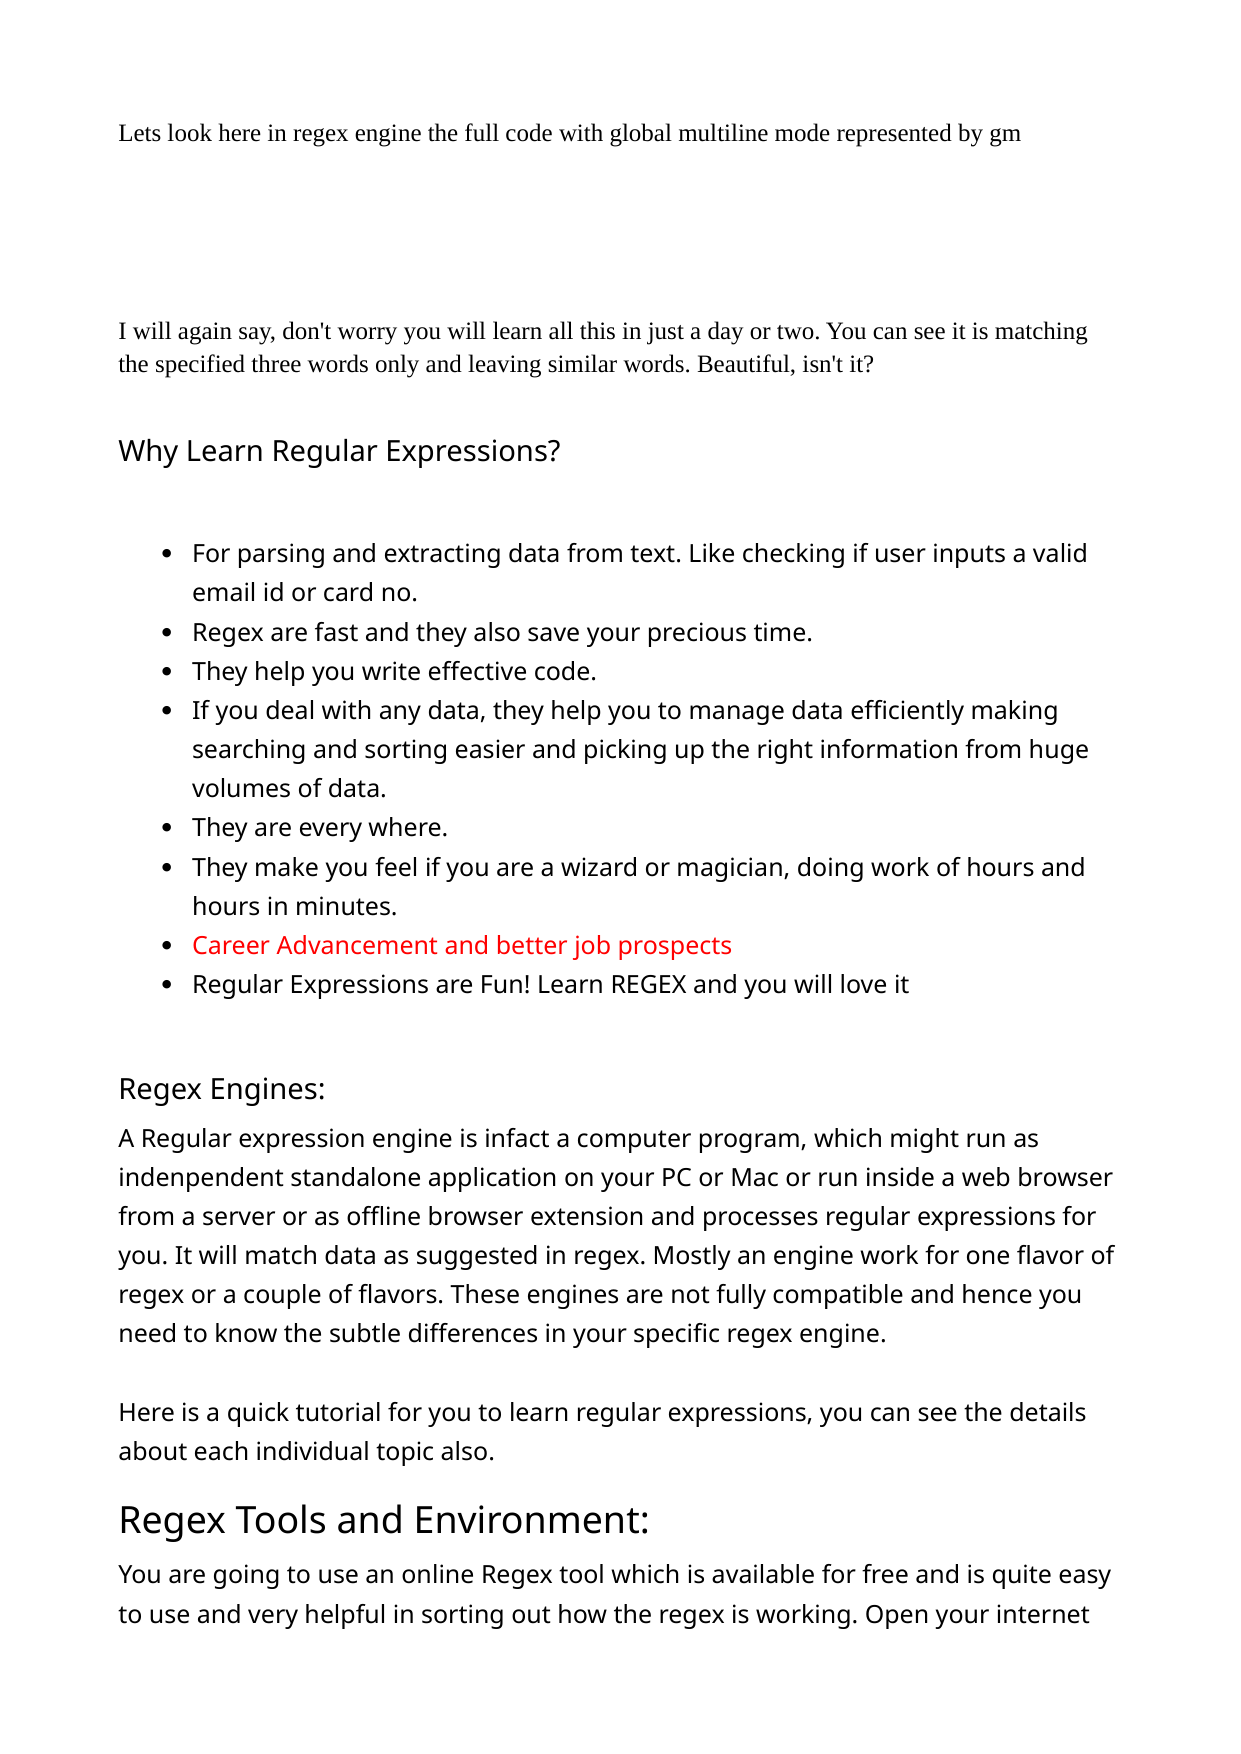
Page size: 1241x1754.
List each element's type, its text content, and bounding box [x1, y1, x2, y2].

text Lets look here in regex engine the full code with global multiline mode represented by gm I will again say, don't worry you will learn all this in just a day or two. You can see it is matching the specified three words only and leaving similar words. Beautiful, isn't it? [118, 118, 1122, 411]
list Career Advancement and better job prospects [162, 927, 1122, 962]
list They make you feel if you are a wizard or magician, doing work of hours and hours in minutes. [162, 849, 1122, 922]
list Regular Expressions are Fun! Learn REGEX and you will love it [162, 967, 1122, 1001]
list If you deal with any data, they help you to manage data efficiently making searching and sorting easier and picking up the right information from huge volumes of data. [162, 692, 1122, 805]
list They help you write effective code. [162, 653, 1122, 687]
list Regex are fast and they also save your precious time. [162, 614, 1122, 648]
list For parsing and extracting data from text. Like checking if user inputs a valid email id or card no. [162, 536, 1122, 609]
text A Regular expression engine is infact a computer program, which might run as indenpendent standalone application on your PC or Mac or run inside a web browser from a server or as offline browser extension and processes regular expressions for you. It will match data as suggested in regex. Mostly an engine work for one flavor of regex or a couple of flavors. These engines are not fully compatible and hence you need to know the subtle differences in your specific regex engine. Here is a quick tutorial for you to learn regular expressions, you can see the details about each individual topic also. [118, 1120, 1122, 1468]
list They are every where. [162, 810, 1122, 844]
subtitle Regex Tools and Environment: [118, 1493, 1122, 1544]
text You are going to use an online Regex tool which is available for free and is quite easy to use and very helpful in sorting out how the regex is working. Open your internet [118, 1557, 1122, 1630]
subtitle Why Learn Regular Expressions? [118, 430, 1122, 469]
subtitle Regex Engines: [118, 1068, 1122, 1108]
